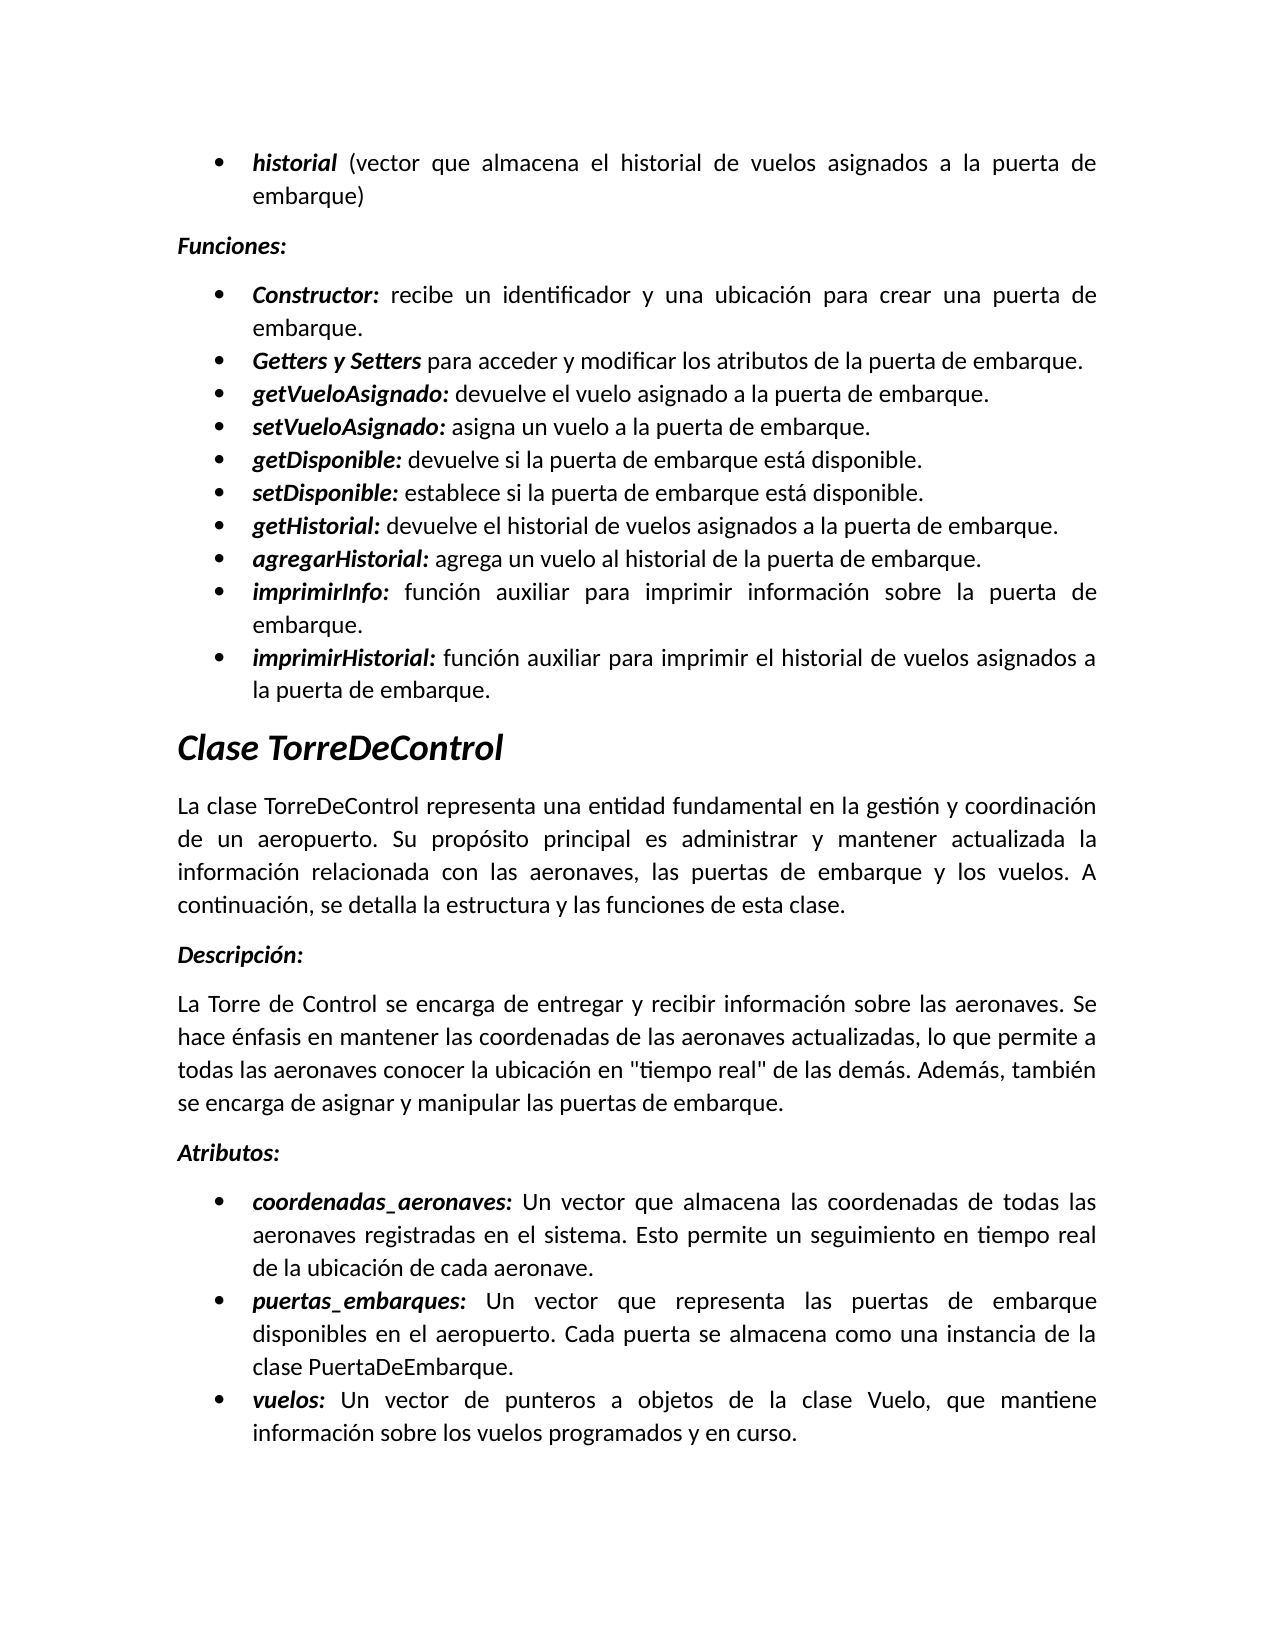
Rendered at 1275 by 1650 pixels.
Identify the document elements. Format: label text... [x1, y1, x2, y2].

list imprimirInfo: función auxiliar para imprimir información sobre la puerta de embarque. [215, 576, 1098, 639]
list agregarHistorial: agrega un vuelo al historial de la puerta de embarque. [215, 543, 1098, 573]
text La clase TorreDeControl representa una entidad fundamental en la gestión y coordinación de un aeropuerto. Su propósito principal es administrar y mantener actualizada la información relacionada con las aeronaves, las puertas de embarque y los vuelos. A continuación, se detalla la estructura y las funciones de esta clase. [177, 790, 1098, 920]
text Descripción: [177, 939, 1098, 969]
list coordenadas_aeronaves: Un vector que almacena las coordenadas de todas las aeronaves registradas en el sistema. Esto permite un seguimiento en tiempo real de la ubicación de cada aeronave. [215, 1186, 1098, 1283]
list imprimirHistorial: función auxiliar para imprimir el historial de vuelos asignados a la puerta de embarque. [215, 642, 1098, 705]
text La Torre de Control se encarga de entregar y recibir información sobre las aeronaves. Se hace énfasis en mantener las coordenadas de las aeronaves actualizadas, lo que permite a todas las aeronaves conocer la ubicación en "tiempo real" de las demás. Además, también se encarga de asignar y manipular las puertas de embarque. [177, 988, 1098, 1118]
list vuelos: Un vector de punteros a objetos de la clase Vuelo, que mantiene información sobre los vuelos programados y en curso. [215, 1384, 1098, 1447]
list Constructor: recibe un identificador y una ubicación para crear una puerta de embarque. [215, 280, 1098, 343]
text Funciones: [177, 230, 1098, 261]
list getVueloAsignado: devuelve el vuelo asignado a la puerta de embarque. [215, 378, 1098, 409]
list Getters y Setters para acceder y modificar los atributos de la puerta de embarque. [215, 346, 1098, 376]
list setVueloAsignado: asigna un vuelo a la puerta de embarque. [215, 411, 1098, 442]
list getHistorial: devuelve el historial de vuelos asignados a la puerta de embarque. [215, 510, 1098, 541]
list historial (vector que almacena el historial de vuelos asignados a la puerta de embarque) [215, 148, 1098, 211]
list setDisponible: establece si la puerta de embarque está disponible. [215, 477, 1098, 508]
text Atributos: [177, 1137, 1098, 1167]
list getDisponible: devuelve si la puerta de embarque está disponible. [215, 444, 1098, 475]
text Clase TorreDeControl [177, 724, 1098, 770]
list puertas_embarques: Un vector que representa las puertas de embarque disponibles en el aeropuerto. Cada puerta se almacena como una instancia de la clase PuertaDeEmbarque. [215, 1285, 1098, 1381]
